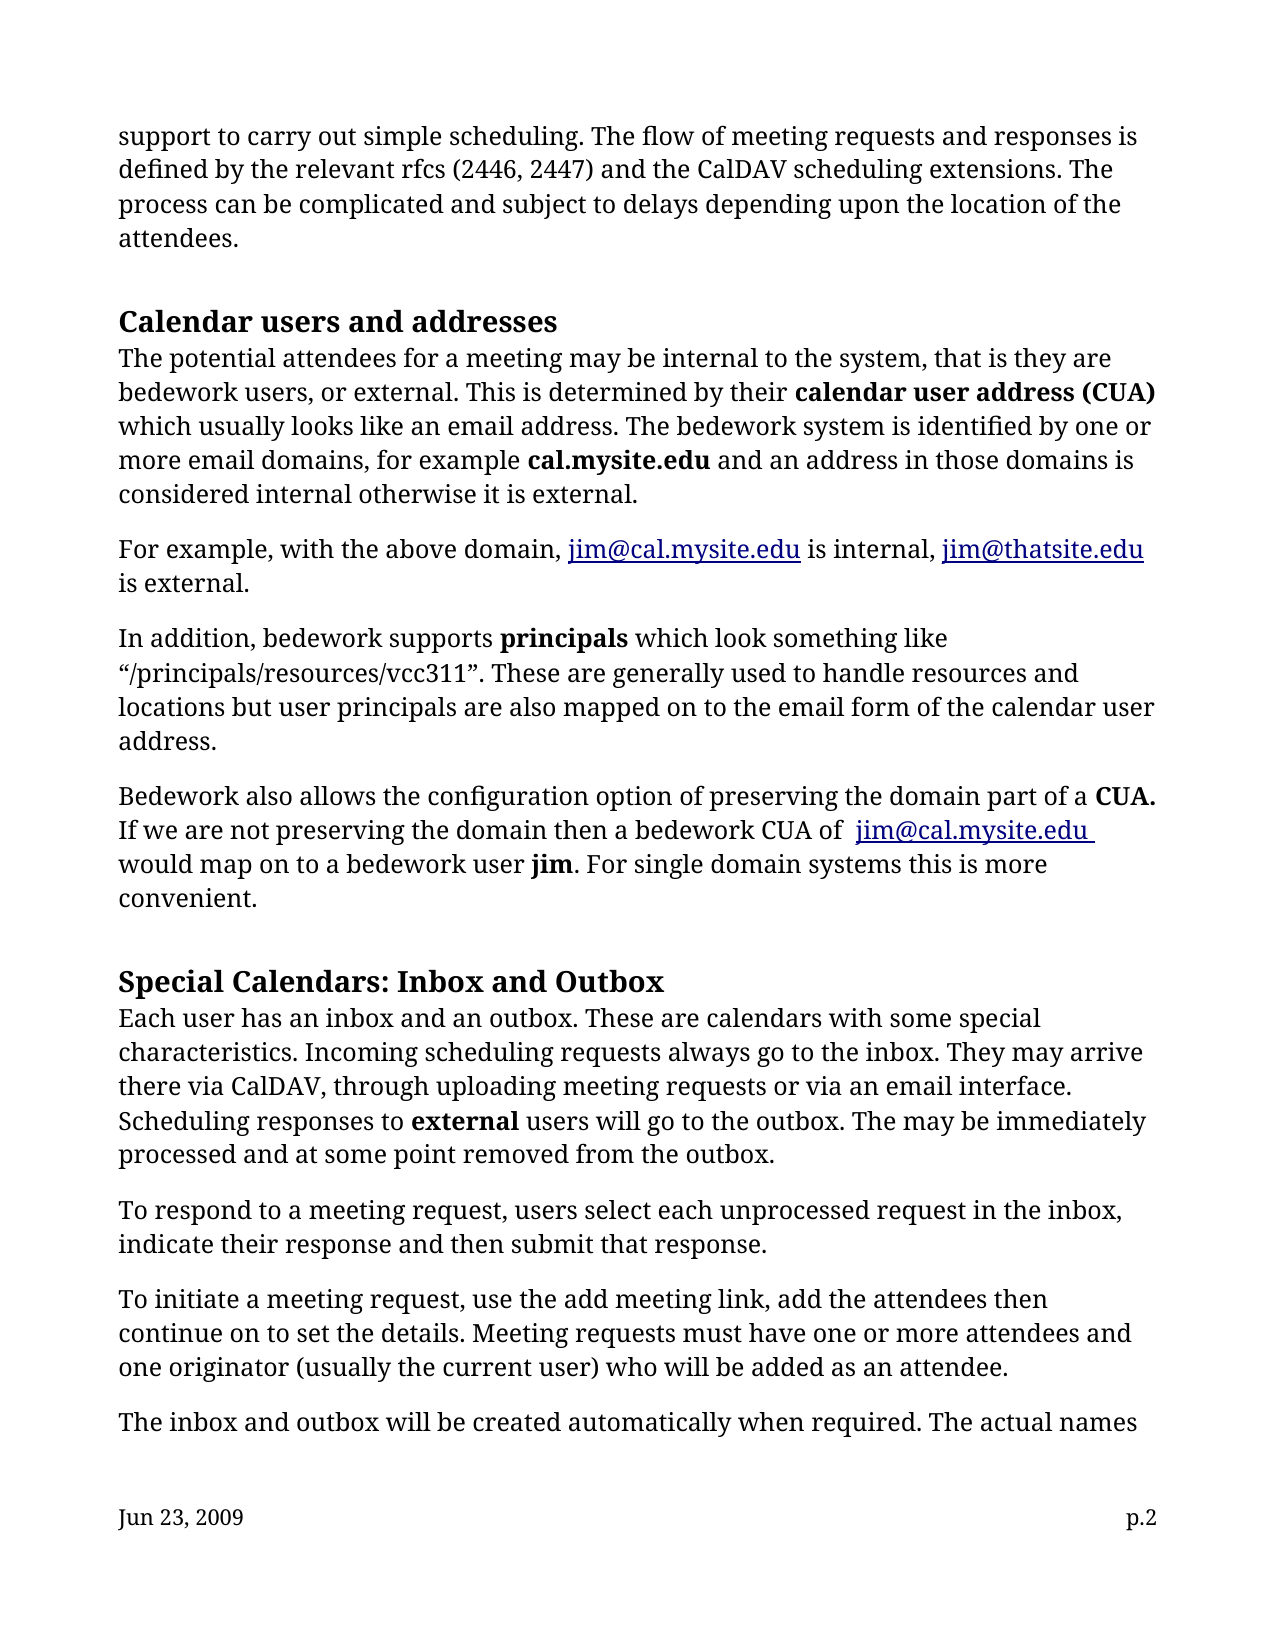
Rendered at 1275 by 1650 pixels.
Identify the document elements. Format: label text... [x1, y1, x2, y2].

text Each user has an inbox and an outbox. These are calendars with some special characteristics. Incoming scheduling requests always go to the inbox. They may arrive there via CalDAV, through uploading meeting requests or via an email interface. Scheduling responses to external users will go to the outbox. The may be immediately processed and at some point removed from the outbox. [118, 1001, 1157, 1171]
subtitle Calendar users and addresses [118, 301, 1157, 341]
text To respond to a meeting request, users select each unprocessed request in the inbox, indicate their response and then submit that response. [118, 1192, 1157, 1260]
text The inbox and outbox will be created automatically when required. The actual names [118, 1405, 1157, 1439]
subtitle Special Calendars: Inbox and Outbox [118, 961, 1157, 1001]
text The potential attendees for a meeting may be internal to the system, that is they are bedework users, or external. This is determined by their calendar user address (CUA) which usually looks like an email address. The bedework system is identified by one or more email domains, for example cal.mysite.edu and an address in those domains is considered internal otherwise it is external. [118, 341, 1157, 511]
text To initiate a meeting request, use the add meeting link, add the attendees then continue on to set the details. Meeting requests must have one or more attendees and one originator (usually the current user) who will be added as an attendee. [118, 1281, 1157, 1384]
text In addition, bedework supports principals which look something like “/principals/resources/vcc311”. These are generally used to handle resources and locations but user principals are also mapped on to the email form of the calendar user address. [118, 621, 1157, 757]
text support to carry out simple scheduling. The flow of meeting requests and responses is defined by the relevant rfcs (2446, 2447) and the CalDAV scheduling extensions. The process can be complicated and subject to delays depending upon the location of the attendees. [118, 118, 1157, 254]
text For example, with the above domain, jim@cal.mysite.edu is internal, jim@thatsite.edu is external. [118, 532, 1157, 600]
text Bedework also allows the configuration option of preserving the domain part of a CUA. If we are not preserving the domain then a bedework CUA of jim@cal.mysite.edu would map on to a bedework user jim. For single domain systems this is more convenient. [118, 778, 1157, 915]
